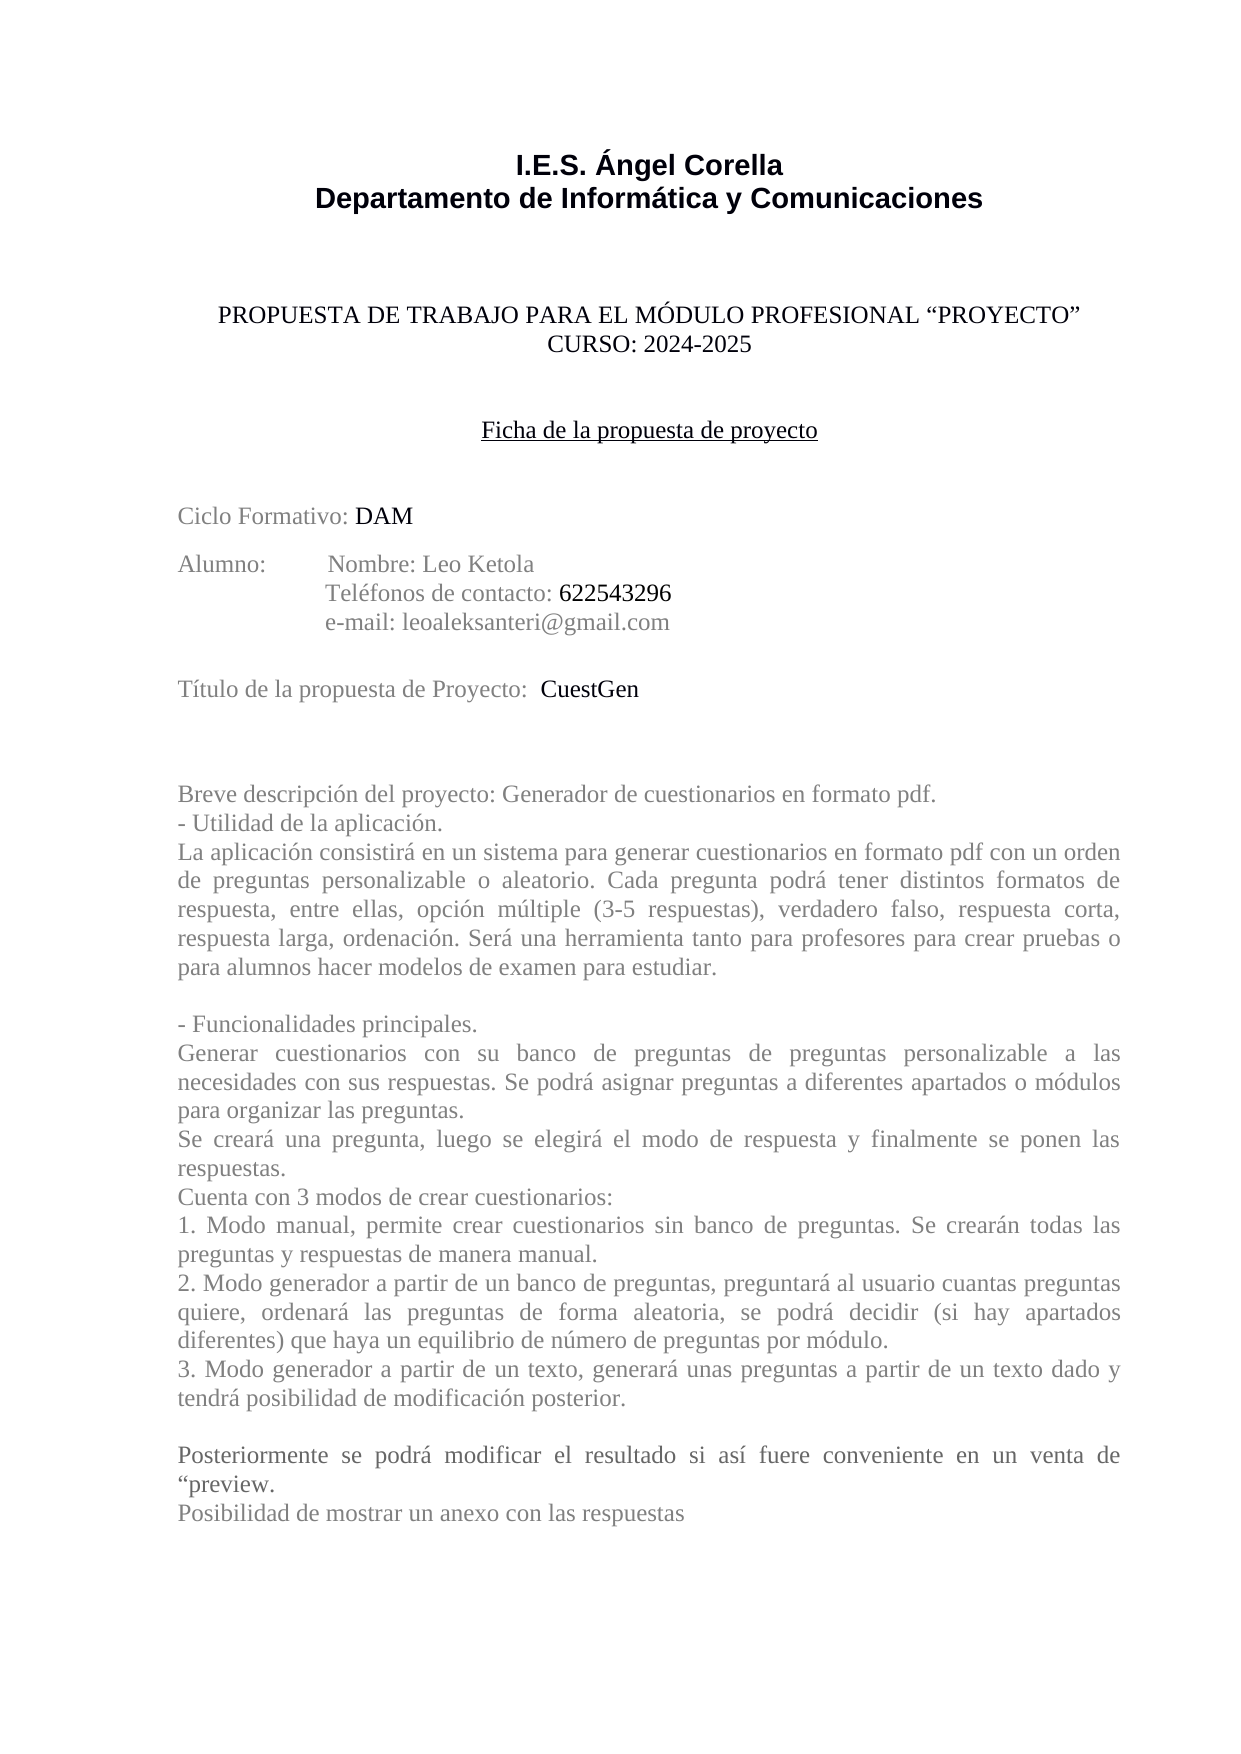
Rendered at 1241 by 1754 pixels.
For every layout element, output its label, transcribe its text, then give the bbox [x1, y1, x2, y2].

text La aplicación consistirá en un sistema para generar cuestionarios en formato pdf con un orden de preguntas personalizable o aleatorio. Cada pregunta podrá tener distintos formatos de respuesta, entre ellas, opción múltiple (3-5 respuestas), verdadero falso, respuesta corta, respuesta larga, ordenación. Será una herramienta tanto para profesores para crear pruebas o para alumnos hacer modelos de examen para estudiar. [177, 837, 1122, 980]
text Teléfonos de contacto: 622543296 [251, 578, 1122, 607]
text - Utilidad de la aplicación. [177, 808, 1122, 837]
text e-mail: leoaleksanteri@gmail.com [251, 607, 1122, 635]
text Cuenta con 3 modos de crear cuestionarios: [177, 1182, 1122, 1210]
text Posteriormente se podrá modificar el resultado si así fuere conveniente en un venta de “preview. [177, 1440, 1122, 1498]
text - Funcionalidades principales. [177, 1009, 1122, 1038]
text Generar cuestionarios con su banco de preguntas de preguntas personalizable a las necesidades con sus respuestas. Se podrá asignar preguntas a diferentes apartados o módulos para organizar las preguntas. [177, 1038, 1122, 1124]
subtitle Ficha de la propuesta de proyecto [177, 415, 1122, 444]
text Ciclo Formativo: DAM [177, 501, 1122, 530]
text 1. Modo manual, permite crear cuestionarios sin banco de preguntas. Se crearán todas las preguntas y respuestas de manera manual. [177, 1210, 1122, 1268]
text Breve descripción del proyecto: Generador de cuestionarios en formato pdf. [177, 779, 1122, 808]
text 3. Modo generador a partir de un texto, generará unas preguntas a partir de un texto dado y tendrá posibilidad de modificación posterior. [177, 1354, 1122, 1412]
text CURSO: 2024-2025 [177, 329, 1122, 357]
text Título de la propuesta de Proyecto: CuestGen [177, 674, 1122, 702]
text Posibilidad de mostrar un anexo con las respuestas [177, 1498, 1122, 1527]
text I.E.S. Ángel Corella [177, 148, 1122, 181]
text Se creará una pregunta, luego se elegirá el modo de respuesta y finalmente se ponen las respuestas. [177, 1124, 1122, 1182]
text PROPUESTA DE TRABAJO PARA EL MÓDULO PROFESIONAL “PROYECTO” [177, 300, 1122, 329]
text Departamento de Informática y Comunicaciones [177, 181, 1122, 215]
text 2. Modo generador a partir de un banco de preguntas, preguntará al usuario cuantas preguntas quiere, ordenará las preguntas de forma aleatoria, se podrá decidir (si hay apartados diferentes) que haya un equilibrio de número de preguntas por módulo. [177, 1268, 1122, 1354]
text Alumno: Nombre: Leo Ketola [177, 549, 1122, 578]
